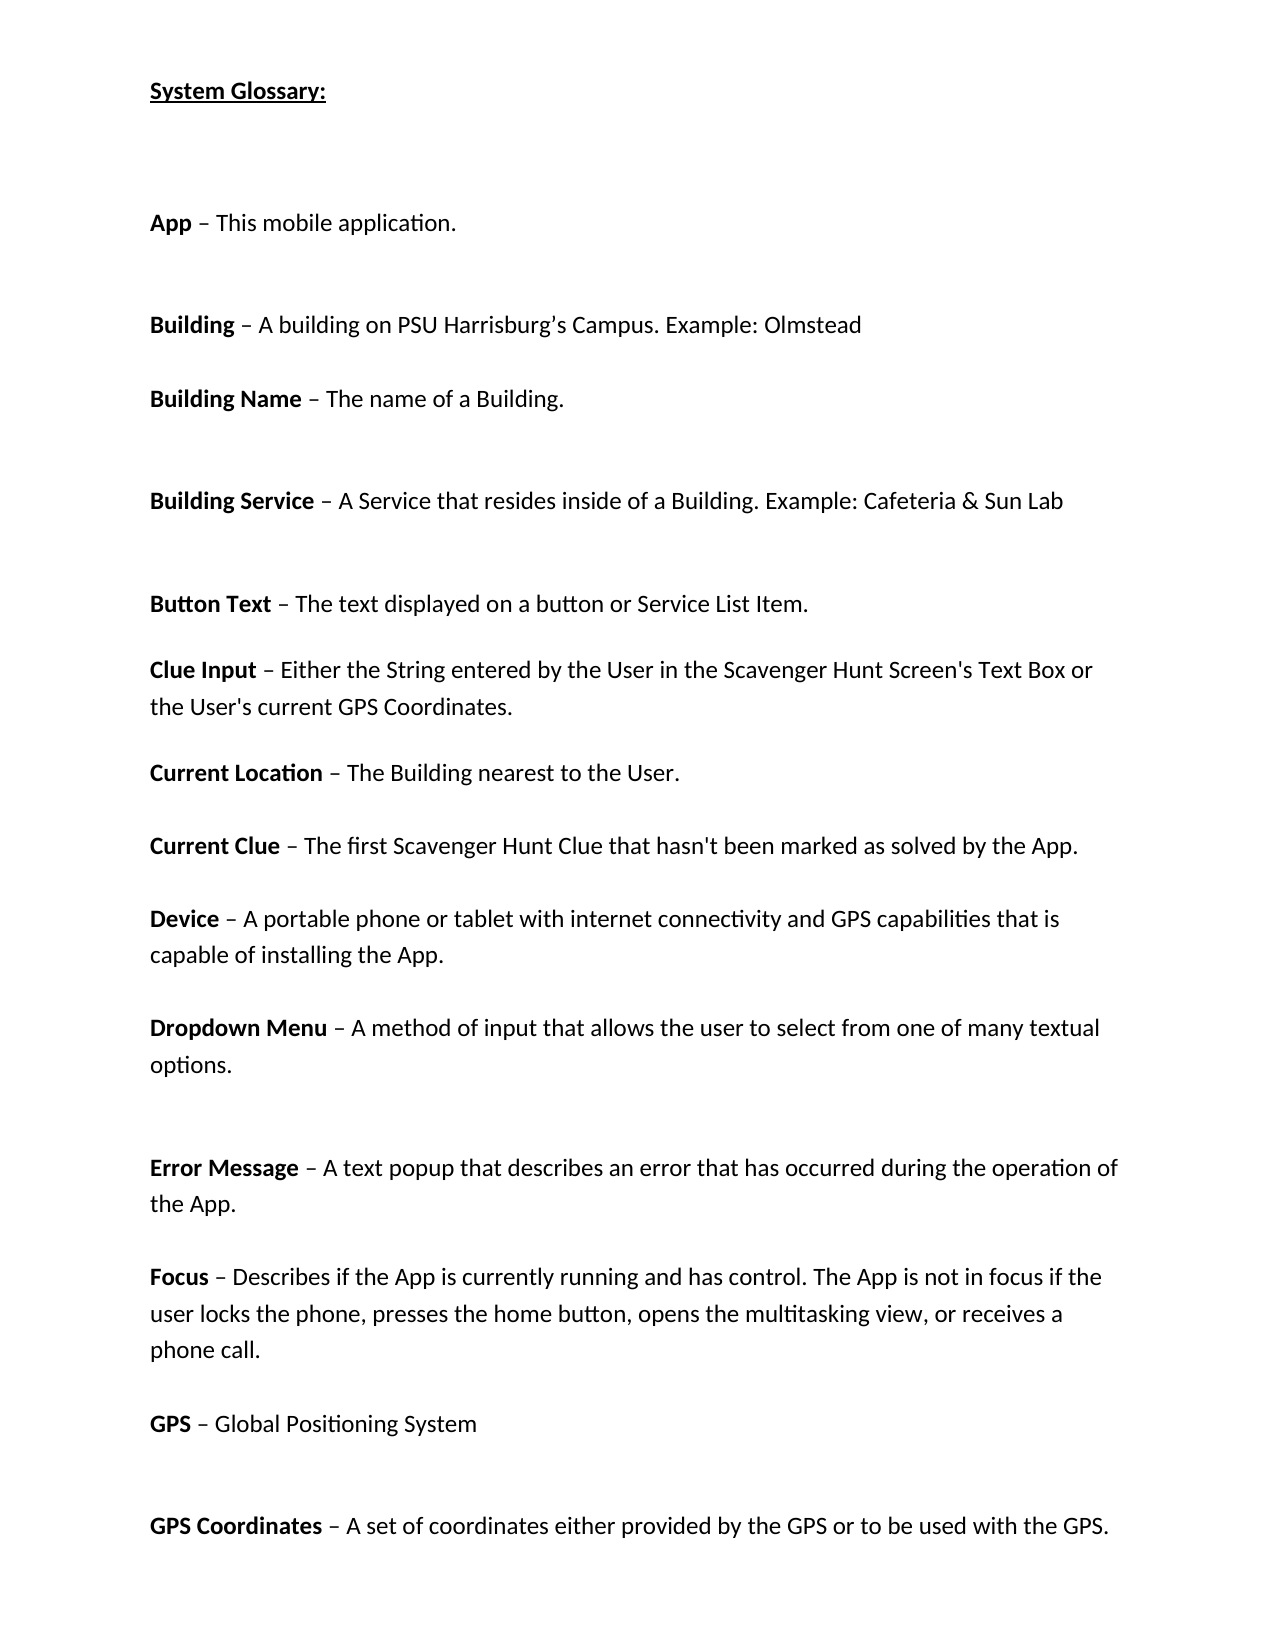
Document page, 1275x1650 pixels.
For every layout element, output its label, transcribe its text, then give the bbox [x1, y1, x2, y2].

text Device – A portable phone or tablet with internet connectivity and GPS capabilities that is capable of installing the App. [150, 903, 1125, 970]
text Clue Input – Either the String entered by the User in the Scavenger Hunt Screen's Text Box or the User's current GPS Coordinates. [150, 654, 1125, 721]
text Building – A building on PSU Harrisburg’s Campus. Example: Olmstead [150, 310, 1125, 340]
text Focus – Describes if the App is currently running and has control. The App is not in focus if the user locks the phone, presses the home button, opens the multitasking view, or receives a phone call. [150, 1261, 1125, 1365]
text Dropdown Menu – A method of input that allows the user to select from one of many textual options. [150, 1013, 1125, 1080]
text GPS Coordinates – A set of coordinates either provided by the GPS or to be used with the GPS. [150, 1510, 1125, 1541]
text Building Service – A Service that resides inside of a Building. Example: Cafeteria & Sun Lab [150, 485, 1125, 516]
text Current Location – The Building nearest to the User. [150, 757, 1125, 787]
text Current Clue – The first Scavenger Hunt Clue that hasn't been marked as solved by the App. [150, 830, 1125, 860]
text Button Text – The text displayed on a button or Service List Item. [150, 588, 1125, 618]
text App – This mobile application. [150, 207, 1125, 238]
text GPS – Global Positioning System [150, 1408, 1125, 1438]
text Building Name – The name of a Building. [150, 383, 1125, 413]
text System Glossary: [150, 75, 1125, 106]
text Error Message – A text popup that describes an error that has occurred during the operation of the App. [150, 1152, 1125, 1219]
